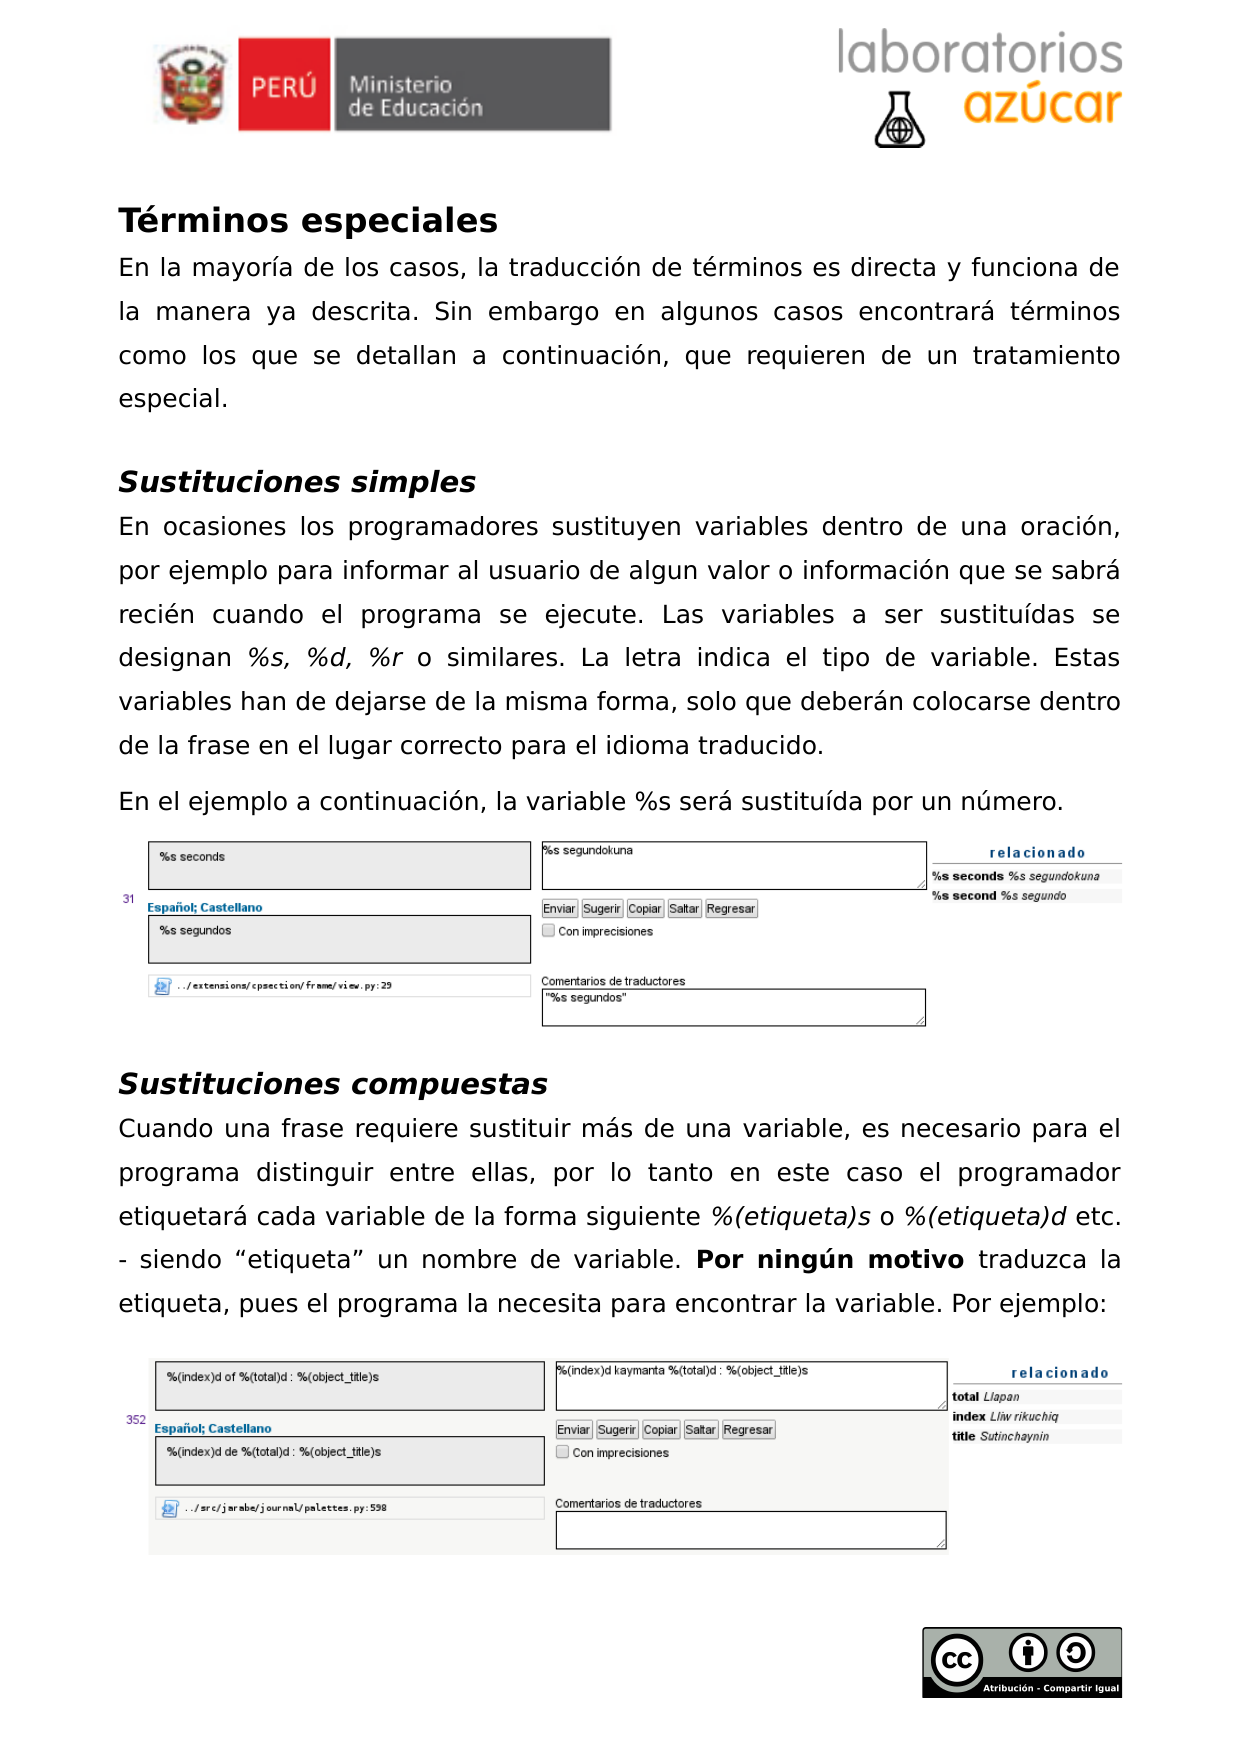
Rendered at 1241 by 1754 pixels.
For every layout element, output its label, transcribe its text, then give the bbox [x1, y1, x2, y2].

text En la mayoría de los casos, la traducción de términos es directa y funciona de la manera ya descrita. Sin embargo en algunos casos encontrará términos como los que se detallan a continuación, que requieren de un tratamiento especial. [118, 253, 1122, 414]
subtitle Términos especiales [118, 202, 1122, 241]
subtitle Sustituciones compuestas [118, 1033, 1122, 1102]
text En ocasiones los programadores sustituyen variables dentro de una oración, por ejemplo para informar al usuario de algun valor o información que se sabrá recién cuando el programa se ejecute. Las variables a ser sustituídas se designan %s, %d, %r o similares. La letra indica el tipo de variable. Estas variables han de dejarse de la misma forma, solo que deberán colocarse dentro de la frase en el lugar correcto para el idioma traducido. [118, 512, 1122, 760]
picture [838, 28, 1123, 148]
text Cuando una frase requiere sustituir más de una variable, es necesario para el programa distinguir entre ellas, por lo tanto en este caso el programador etiquetará cada variable de la forma siguiente %(etiqueta)s o %(etiqueta)d etc. - siendo “etiqueta” un nombre de variable. Por ningún motivo traduzca la etiqueta, pues el programa la necesita para encontrar la variable. Por ejemplo: [118, 1114, 1122, 1318]
picture [118, 837, 1123, 1033]
picture [118, 1358, 1123, 1555]
picture [137, 22, 631, 148]
picture [922, 1627, 1123, 1698]
text En el ejemplo a continuación, la variable %s será sustituída por un número. [118, 787, 1122, 816]
subtitle Sustituciones simples [118, 466, 1122, 500]
